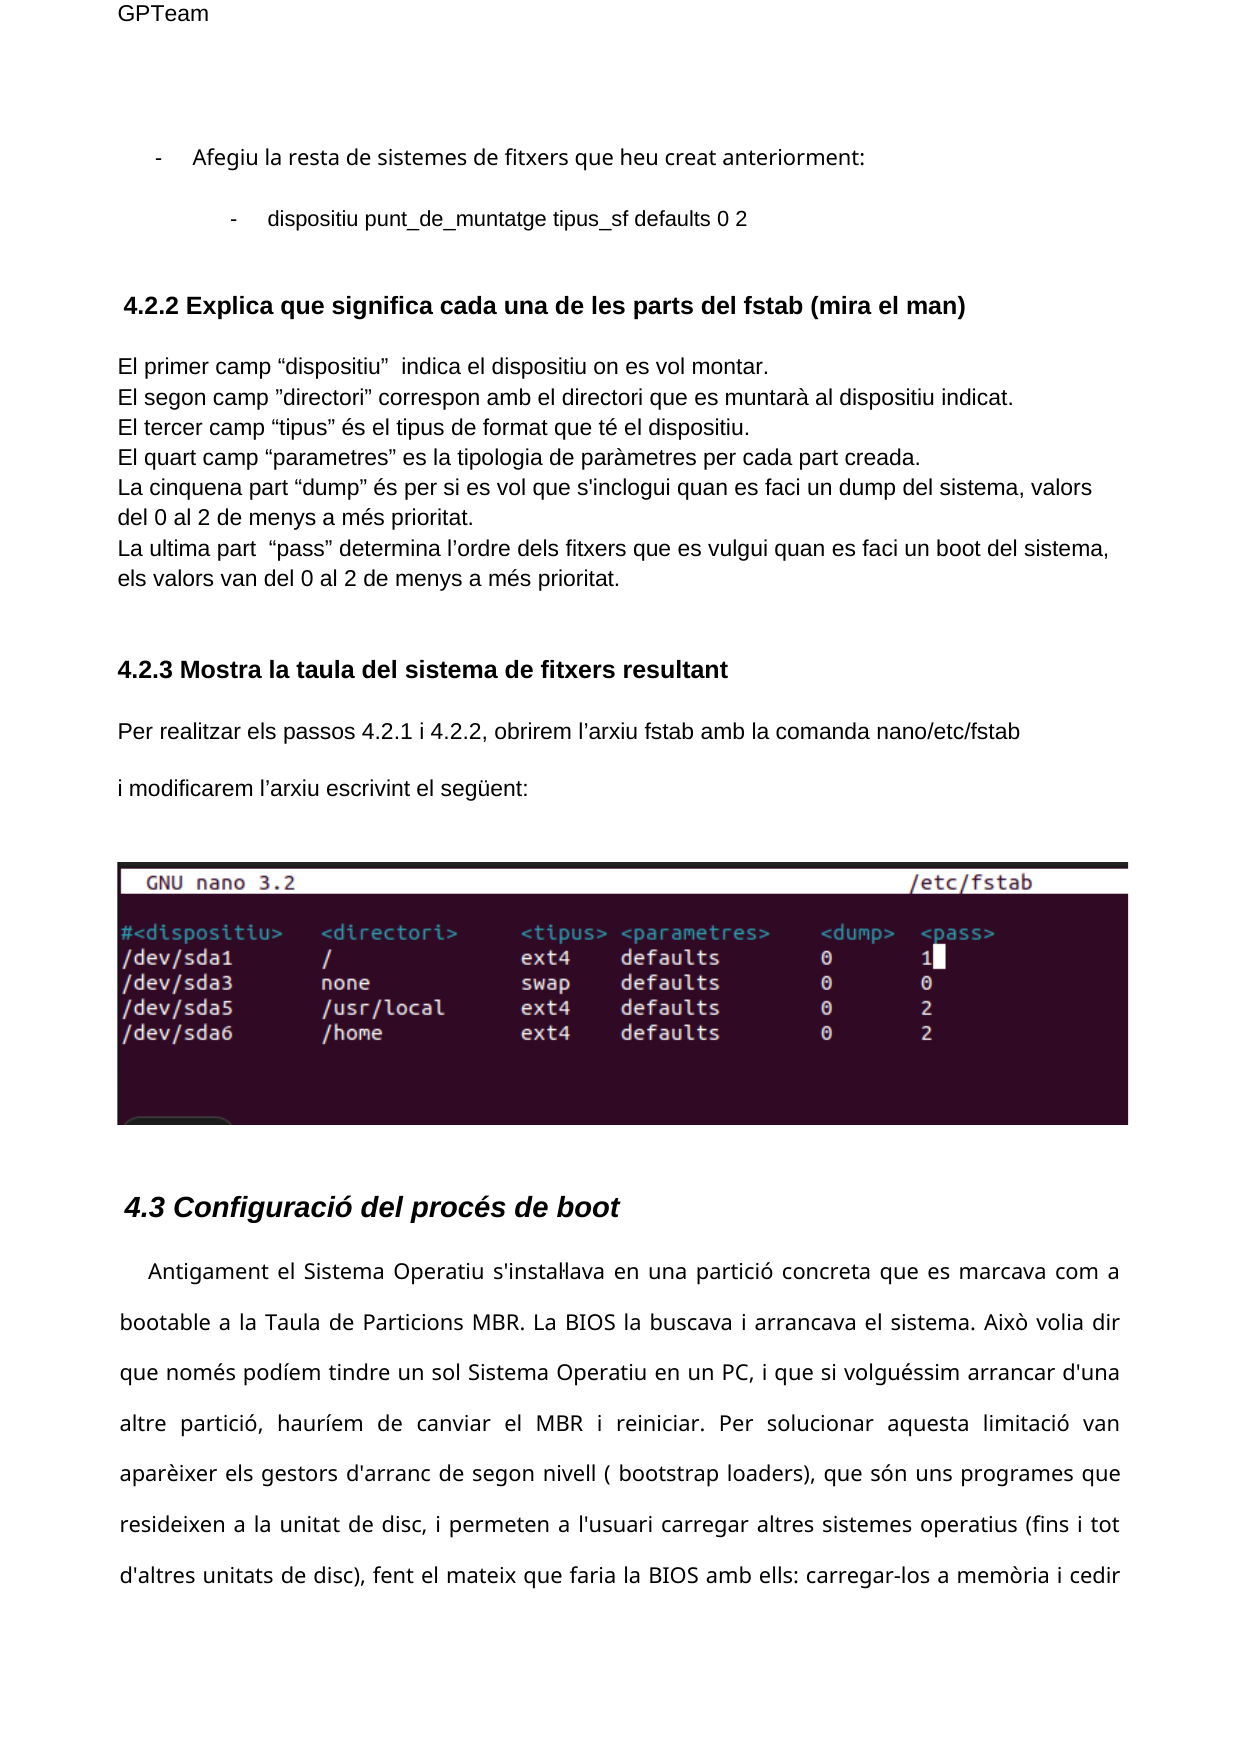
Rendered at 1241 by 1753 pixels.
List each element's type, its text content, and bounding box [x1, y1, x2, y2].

text El quart camp “parametres” es la tipologia de paràmetres per cada part creada. [117, 444, 1128, 470]
text 4.3 Configuració del procés de boot [117, 1190, 1128, 1224]
text El segon camp ”directori” correspon amb el directori que es muntarà al dispositiu indicat. [117, 383, 1128, 410]
text El primer camp “dispositiu” indica el dispositiu on es vol montar. [117, 353, 1128, 380]
list dispositiu punt_de_muntatge tipus_sf defaults 0 2 [230, 206, 1031, 232]
text La cinquena part “dump” és per si es vol que s'inclogui quan es faci un dump del sistema, valors del 0 al 2 de menys a més prioritat. [117, 474, 1128, 531]
text El tercer camp “tipus” és el tipus de format que té el dispositiu. [117, 414, 1128, 440]
text 4.2.3 Mostra la taula del sistema de fitxers resultant [117, 655, 1128, 684]
text 4.2.2 Explica que significa cada una de les parts del fstab (mira el man) [117, 291, 1031, 319]
text Per realitzar els passos 4.2.1 i 4.2.2, obrirem l’arxiu fstab amb la comanda nano/etc/fstab i modificarem l’arxiu escrivint el següent: [117, 718, 1031, 802]
picture [117, 862, 1129, 1125]
text La ultima part “pass” determina l’ordre dels fitxers que es vulgui quan es faci un boot del sistema, els valors van del 0 al 2 de menys a més prioritat. [117, 534, 1128, 591]
list Afegiu la resta de sistemes de fitxers que heu creat anteriorment: [155, 141, 1031, 171]
text Antigament el Sistema Operatiu s'instal·lava en una partició concreta que es marcava com a bootable a la Taula de Particions MBR. La BIOS la buscava i arrancava el sistema. Això volia dir que només podíem tindre un sol Sistema Operatiu en un PC, i que si volguéssim arrancar d'una altre partició, hauríem de canviar el MBR i reiniciar. Per solucionar aquesta limitació van aparèixer els gestors d'arranc de segon nivell ( bootstrap loaders), que són uns programes que resideixen a la unitat de disc, i permeten a l'usuari carregar altres sistemes operatius (fins i tot d'altres unitats de disc), fent el mateix que faria la BIOS amb ells: carregar-los a memòria i cedir [119, 1256, 1122, 1589]
